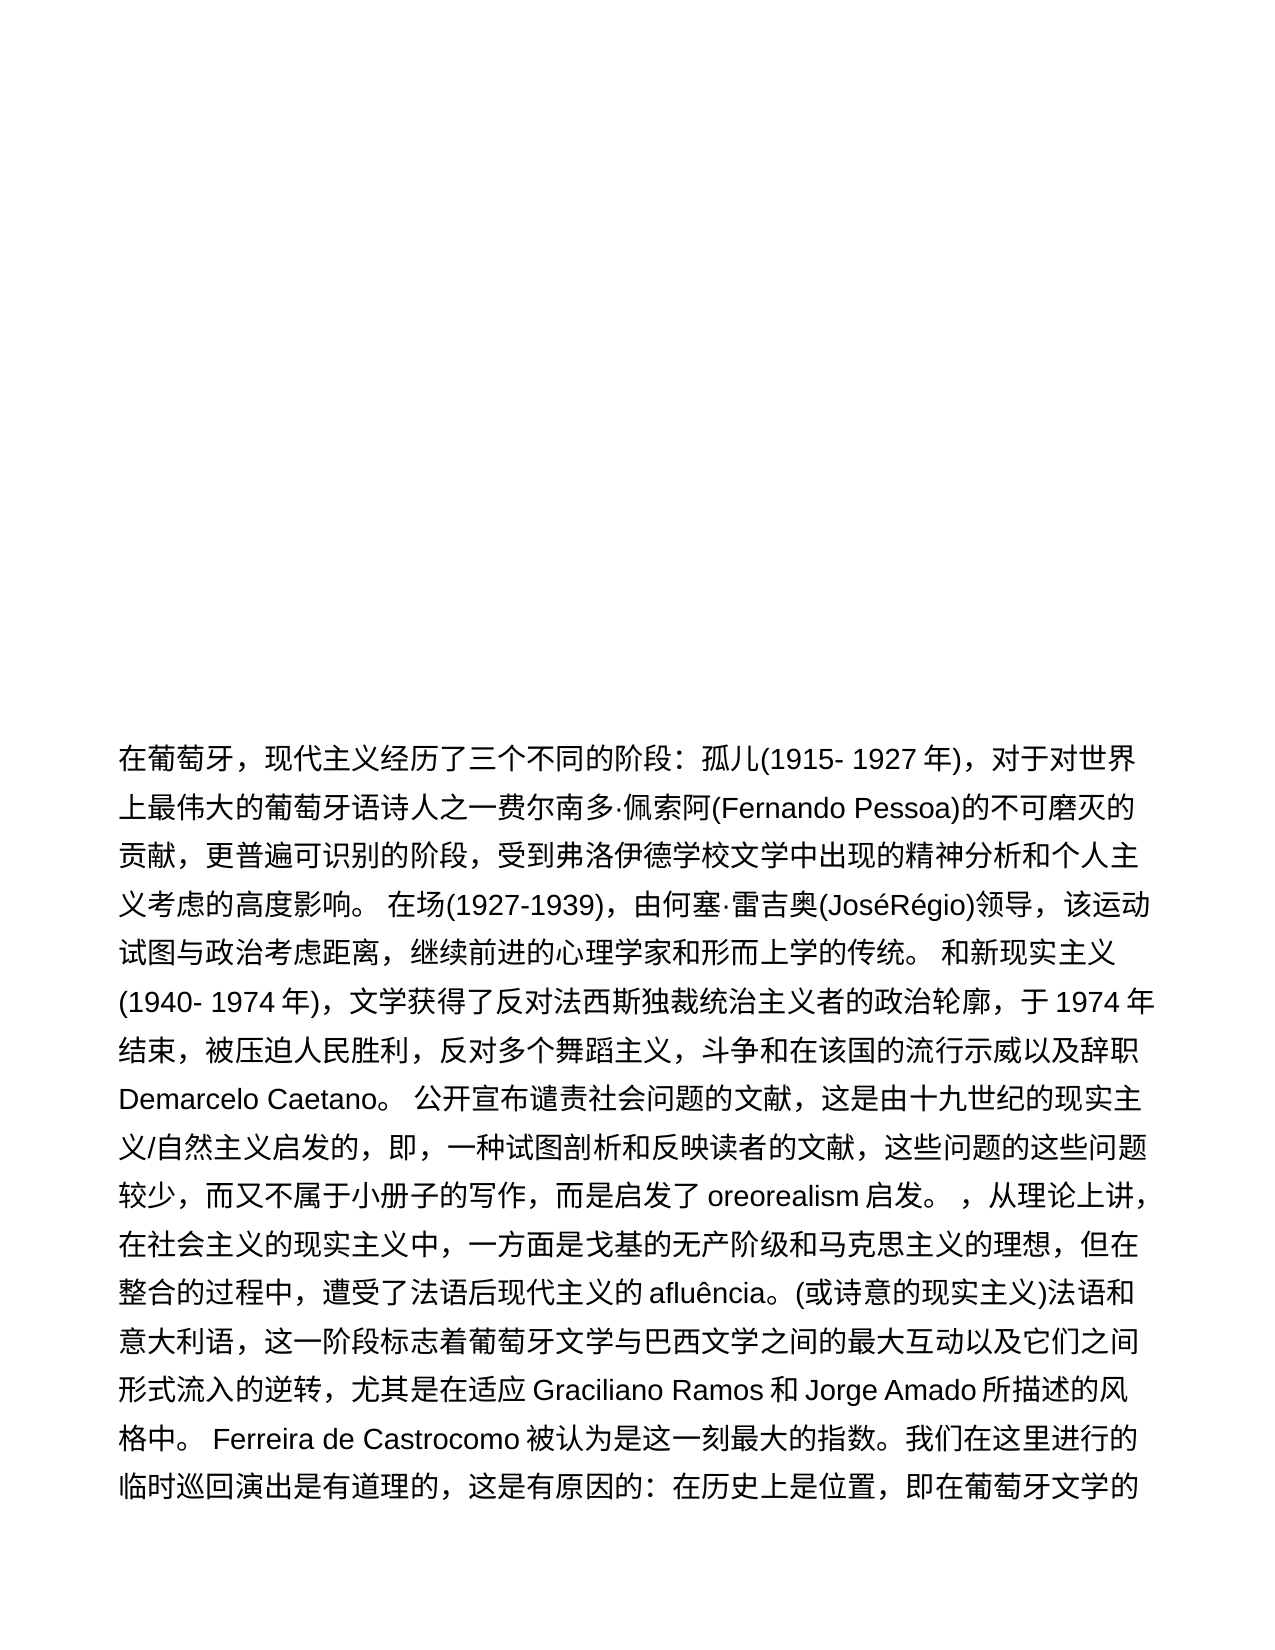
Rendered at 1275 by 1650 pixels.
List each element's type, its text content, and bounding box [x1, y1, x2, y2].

text 在葡萄牙，现代主义经历了三个不同的阶段：孤儿(1915- 1927年)，对于对世界上最伟大的葡萄牙语诗人之一费尔南多·佩索阿(Fernando Pessoa)的不可磨灭的贡献，更普遍可识别的阶段，受到弗洛伊德学校文学中出现的精神分析和个人主义考虑的高度影响。 在场(1927-1939)，由何塞·雷吉奥(JoséRégio)领导，该运动试图与政治考虑距离，继续前进的心理学家和形而上学的传统。 和新现实主义(1940- 1974年)，文学获得了反对法西斯独裁统治主义者的政治轮廓，于1974年结束，被压迫人民胜利，反对多个舞蹈主义，斗争和在该国的流行示威以及辞职Demarcelo Caetano。 公开宣布谴责社会问题的文献，这是由十九世纪的现实主义/自然主义启发的，即，一种试图剖析和反映读者的文献，这些问题的这些问题较少，而又不属于小册子的写作，而是启发了oreorealism启发。 ，从理论上讲，在社会主义的现实主义中，一方面是戈基的无产阶级和马克思主义的理想，但在整合的过程中，遭受了法语后现代主义的afluência。(或诗意的现实主义)法语和意大利语，这一阶段标志着葡萄牙文学与巴西文学之间的最大互动以及它们之间形式流入的逆转，尤其是在适应Graciliano Ramos和Jorge Amado所描述的风格中。 Ferreira de Castrocomo被认为是这一刻最大的指数。我们在这里进行的临时巡回演出是有道理的，这是有原因的：在历史上是位置，即在葡萄牙文学的历史中，萨拉马古文学作品。 这会是什么？ 尽管在_levantando do dochão_中通常存在新现实主义的存在，但这是在下一个工作中，(1982)，Saramago开始以更多个人的写作风格表达。 然而，这本书从自己的主题和美学中脱颖而出，从1940年代到1970年代中期产生的书，确立了作者叙事表达的无与伦比的质量。 一方面，它定义了第一个Saramago Dinteresse主题(定义第一阶段的saramaguiana，因此)：历史，尤其是贵国的历史。 另一方面，它提出了句法灵魂，从那时起，卢西塔诺(Lusitano)将是习惯上的。此外，它是与拉丁美洲的文化对话，以及第三种现实主义的形式，现实主义，神奇或奇妙的现实主义，由Carpentier，Carpentier，Carpentier，Carpentier领导， Borges，GarciaMárquez，Julio Cortazar，Bioy Casares和其他基本阅读作家。 结果不是重复，而是部分和暗示性的识别。 [118, 118, 1157, 1506]
